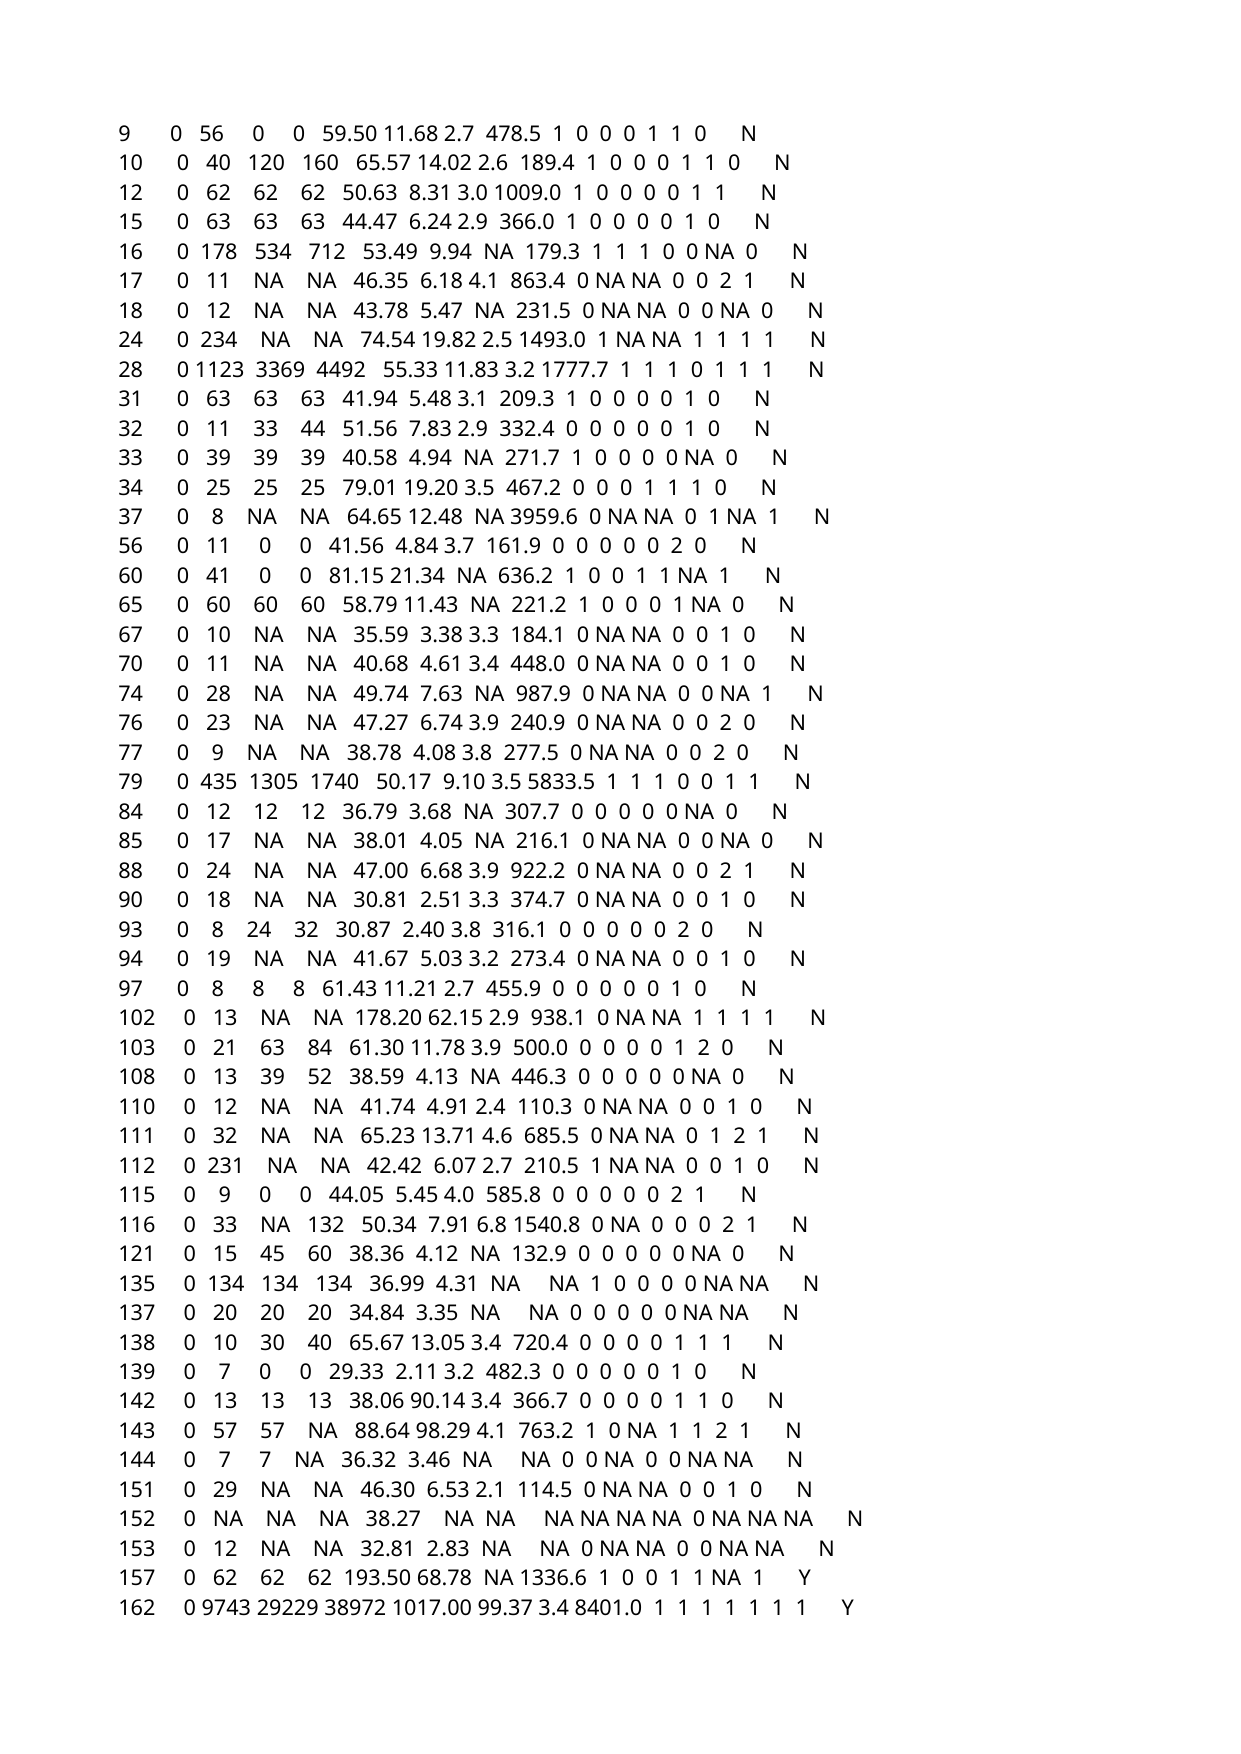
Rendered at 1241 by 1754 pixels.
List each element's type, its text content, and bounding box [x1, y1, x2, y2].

text 153 0 12 NA NA 32.81 2.83 NA NA 0 NA NA 0 0 NA NA N [118, 1533, 1122, 1563]
text 12 0 62 62 62 50.63 8.31 3.0 1009.0 1 0 0 0 0 1 1 N [118, 177, 1122, 207]
text 121 0 15 45 60 38.36 4.12 NA 132.9 0 0 0 0 0 NA 0 N [118, 1238, 1122, 1268]
text 34 0 25 25 25 79.01 19.20 3.5 467.2 0 0 0 1 1 1 0 N [118, 472, 1122, 501]
text 115 0 9 0 0 44.05 5.45 4.0 585.8 0 0 0 0 0 2 1 N [118, 1179, 1122, 1209]
text 18 0 12 NA NA 43.78 5.47 NA 231.5 0 NA NA 0 0 NA 0 N [118, 295, 1122, 324]
text 17 0 11 NA NA 46.35 6.18 4.1 863.4 0 NA NA 0 0 2 1 N [118, 266, 1122, 295]
text 110 0 12 NA NA 41.74 4.91 2.4 110.3 0 NA NA 0 0 1 0 N [118, 1091, 1122, 1120]
text 116 0 33 NA 132 50.34 7.91 6.8 1540.8 0 NA 0 0 0 2 1 N [118, 1209, 1122, 1238]
text 108 0 13 39 52 38.59 4.13 NA 446.3 0 0 0 0 0 NA 0 N [118, 1061, 1122, 1091]
text 103 0 21 63 84 61.30 11.78 3.9 500.0 0 0 0 0 1 2 0 N [118, 1032, 1122, 1061]
text 94 0 19 NA NA 41.67 5.03 3.2 273.4 0 NA NA 0 0 1 0 N [118, 943, 1122, 973]
text 79 0 435 1305 1740 50.17 9.10 3.5 5833.5 1 1 1 0 0 1 1 N [118, 767, 1122, 796]
text 151 0 29 NA NA 46.30 6.53 2.1 114.5 0 NA NA 0 0 1 0 N [118, 1474, 1122, 1504]
text 77 0 9 NA NA 38.78 4.08 3.8 277.5 0 NA NA 0 0 2 0 N [118, 737, 1122, 767]
text 112 0 231 NA NA 42.42 6.07 2.7 210.5 1 NA NA 0 0 1 0 N [118, 1150, 1122, 1179]
text 102 0 13 NA NA 178.20 62.15 2.9 938.1 0 NA NA 1 1 1 1 N [118, 1002, 1122, 1032]
text 97 0 8 8 8 61.43 11.21 2.7 455.9 0 0 0 0 0 1 0 N [118, 973, 1122, 1002]
text 143 0 57 57 NA 88.64 98.29 4.1 763.2 1 0 NA 1 1 2 1 N [118, 1415, 1122, 1445]
text 76 0 23 NA NA 47.27 6.74 3.9 240.9 0 NA NA 0 0 2 0 N [118, 708, 1122, 737]
text 16 0 178 534 712 53.49 9.94 NA 179.3 1 1 1 0 0 NA 0 N [118, 236, 1122, 266]
text 144 0 7 7 NA 36.32 3.46 NA NA 0 0 NA 0 0 NA NA N [118, 1445, 1122, 1474]
text 93 0 8 24 32 30.87 2.40 3.8 316.1 0 0 0 0 0 2 0 N [118, 914, 1122, 943]
text 135 0 134 134 134 36.99 4.31 NA NA 1 0 0 0 0 NA NA N [118, 1268, 1122, 1297]
text 9 0 56 0 0 59.50 11.68 2.7 478.5 1 0 0 0 1 1 0 N [118, 118, 1122, 148]
text 162 0 9743 29229 38972 1017.00 99.37 3.4 8401.0 1 1 1 1 1 1 1 Y [118, 1592, 1122, 1622]
text 60 0 41 0 0 81.15 21.34 NA 636.2 1 0 0 1 1 NA 1 N [118, 560, 1122, 590]
text 28 0 1123 3369 4492 55.33 11.83 3.2 1777.7 1 1 1 0 1 1 1 N [118, 354, 1122, 383]
text 56 0 11 0 0 41.56 4.84 3.7 161.9 0 0 0 0 0 2 0 N [118, 531, 1122, 560]
text 37 0 8 NA NA 64.65 12.48 NA 3959.6 0 NA NA 0 1 NA 1 N [118, 501, 1122, 531]
text 33 0 39 39 39 40.58 4.94 NA 271.7 1 0 0 0 0 NA 0 N [118, 442, 1122, 472]
text 70 0 11 NA NA 40.68 4.61 3.4 448.0 0 NA NA 0 0 1 0 N [118, 649, 1122, 678]
text 138 0 10 30 40 65.67 13.05 3.4 720.4 0 0 0 0 1 1 1 N [118, 1327, 1122, 1356]
text 157 0 62 62 62 193.50 68.78 NA 1336.6 1 0 0 1 1 NA 1 Y [118, 1563, 1122, 1592]
text 32 0 11 33 44 51.56 7.83 2.9 332.4 0 0 0 0 0 1 0 N [118, 413, 1122, 442]
text 90 0 18 NA NA 30.81 2.51 3.3 374.7 0 NA NA 0 0 1 0 N [118, 884, 1122, 914]
text 10 0 40 120 160 65.57 14.02 2.6 189.4 1 0 0 0 1 1 0 N [118, 148, 1122, 177]
text 111 0 32 NA NA 65.23 13.71 4.6 685.5 0 NA NA 0 1 2 1 N [118, 1120, 1122, 1150]
text 139 0 7 0 0 29.33 2.11 3.2 482.3 0 0 0 0 0 1 0 N [118, 1356, 1122, 1386]
text 24 0 234 NA NA 74.54 19.82 2.5 1493.0 1 NA NA 1 1 1 1 N [118, 324, 1122, 354]
text 88 0 24 NA NA 47.00 6.68 3.9 922.2 0 NA NA 0 0 2 1 N [118, 855, 1122, 884]
text 74 0 28 NA NA 49.74 7.63 NA 987.9 0 NA NA 0 0 NA 1 N [118, 678, 1122, 708]
text 152 0 NA NA NA 38.27 NA NA NA NA NA NA 0 NA NA NA N [118, 1504, 1122, 1533]
text 65 0 60 60 60 58.79 11.43 NA 221.2 1 0 0 0 1 NA 0 N [118, 590, 1122, 619]
text 84 0 12 12 12 36.79 3.68 NA 307.7 0 0 0 0 0 NA 0 N [118, 796, 1122, 826]
text 31 0 63 63 63 41.94 5.48 3.1 209.3 1 0 0 0 0 1 0 N [118, 383, 1122, 413]
text 137 0 20 20 20 34.84 3.35 NA NA 0 0 0 0 0 NA NA N [118, 1297, 1122, 1327]
text 15 0 63 63 63 44.47 6.24 2.9 366.0 1 0 0 0 0 1 0 N [118, 207, 1122, 236]
text 85 0 17 NA NA 38.01 4.05 NA 216.1 0 NA NA 0 0 NA 0 N [118, 826, 1122, 855]
text 67 0 10 NA NA 35.59 3.38 3.3 184.1 0 NA NA 0 0 1 0 N [118, 619, 1122, 649]
text 142 0 13 13 13 38.06 90.14 3.4 366.7 0 0 0 0 1 1 0 N [118, 1386, 1122, 1415]
